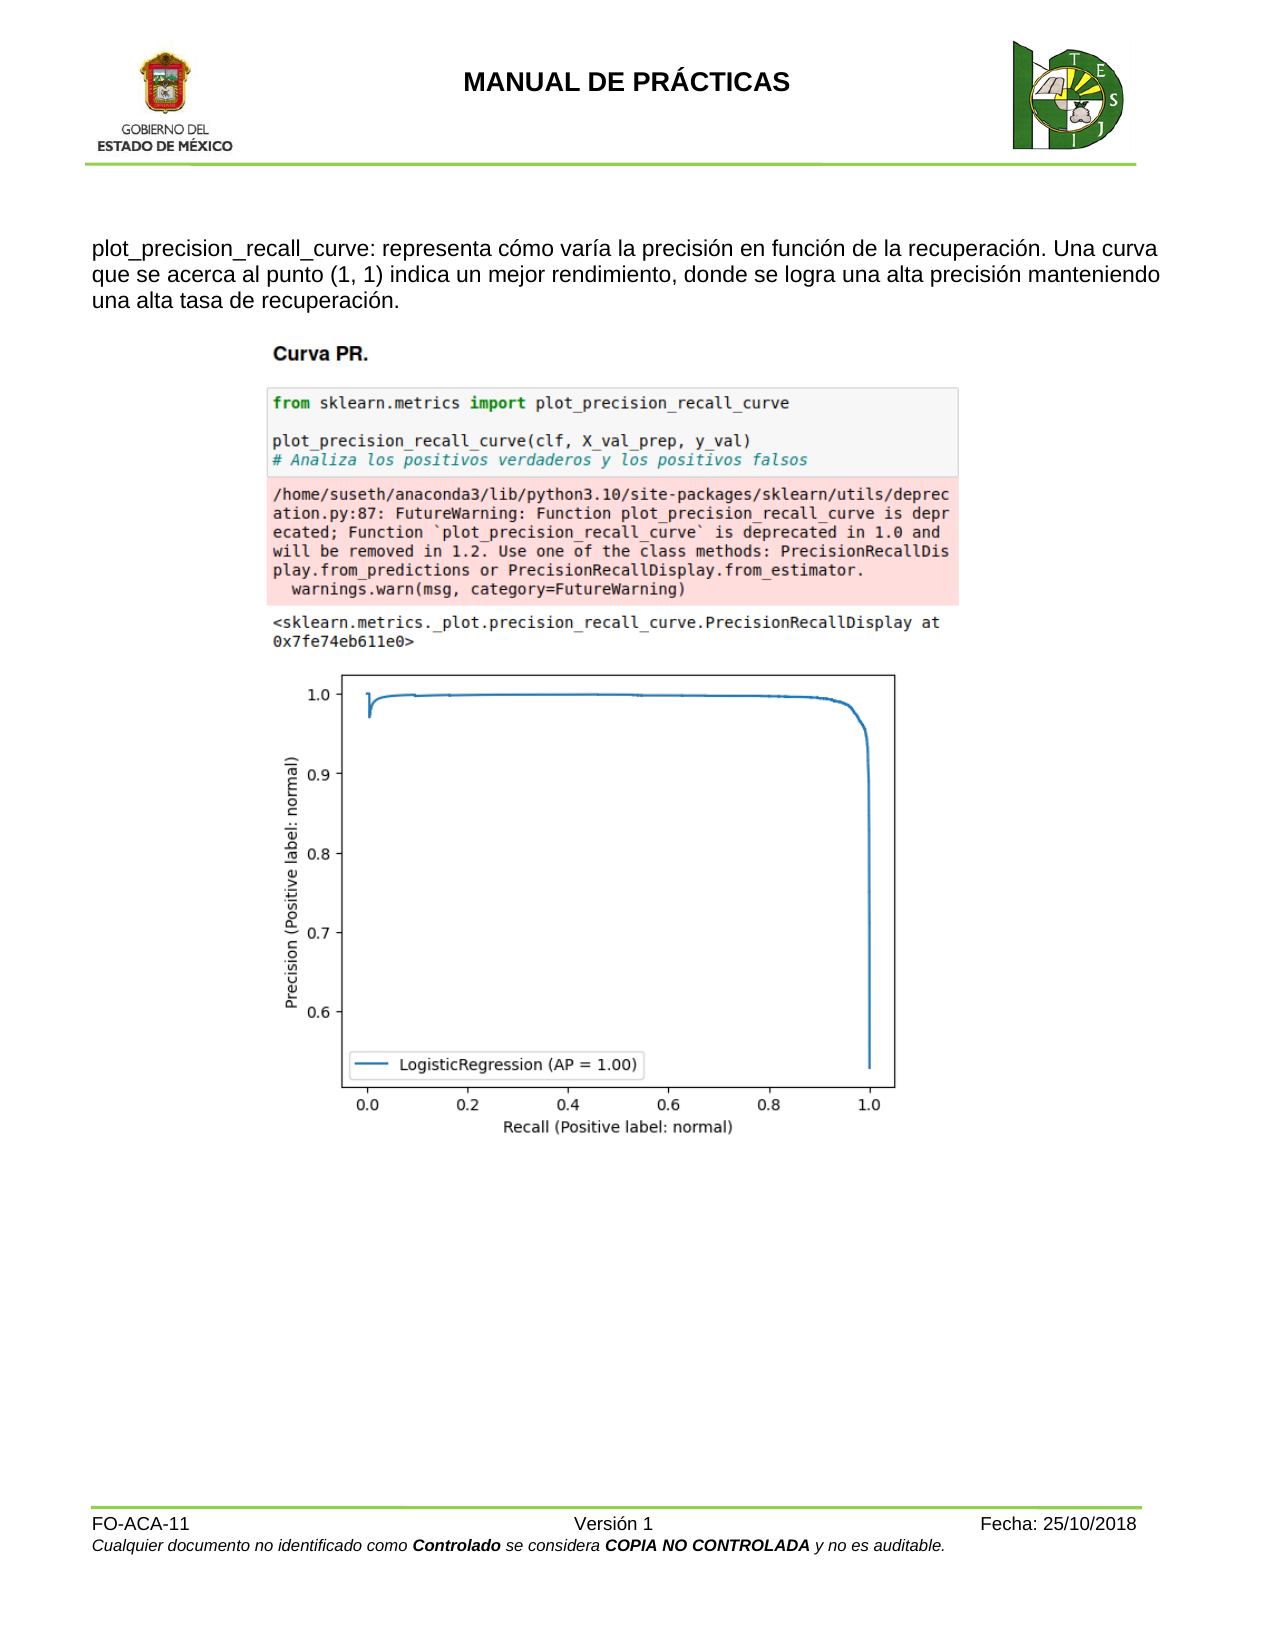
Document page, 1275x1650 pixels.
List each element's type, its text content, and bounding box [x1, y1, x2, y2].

picture [1012, 40, 1130, 156]
text plot_precision_recall_curve: representa cómo varía la precisión en función de la recuperación. Una curva que se acerca al punto (1, 1) indica un mejor rendimiento, donde se logra una alta precisión manteniendo una alta tasa de recuperación. [92, 235, 1177, 1182]
picture [89, 41, 235, 160]
picture [259, 335, 960, 1156]
